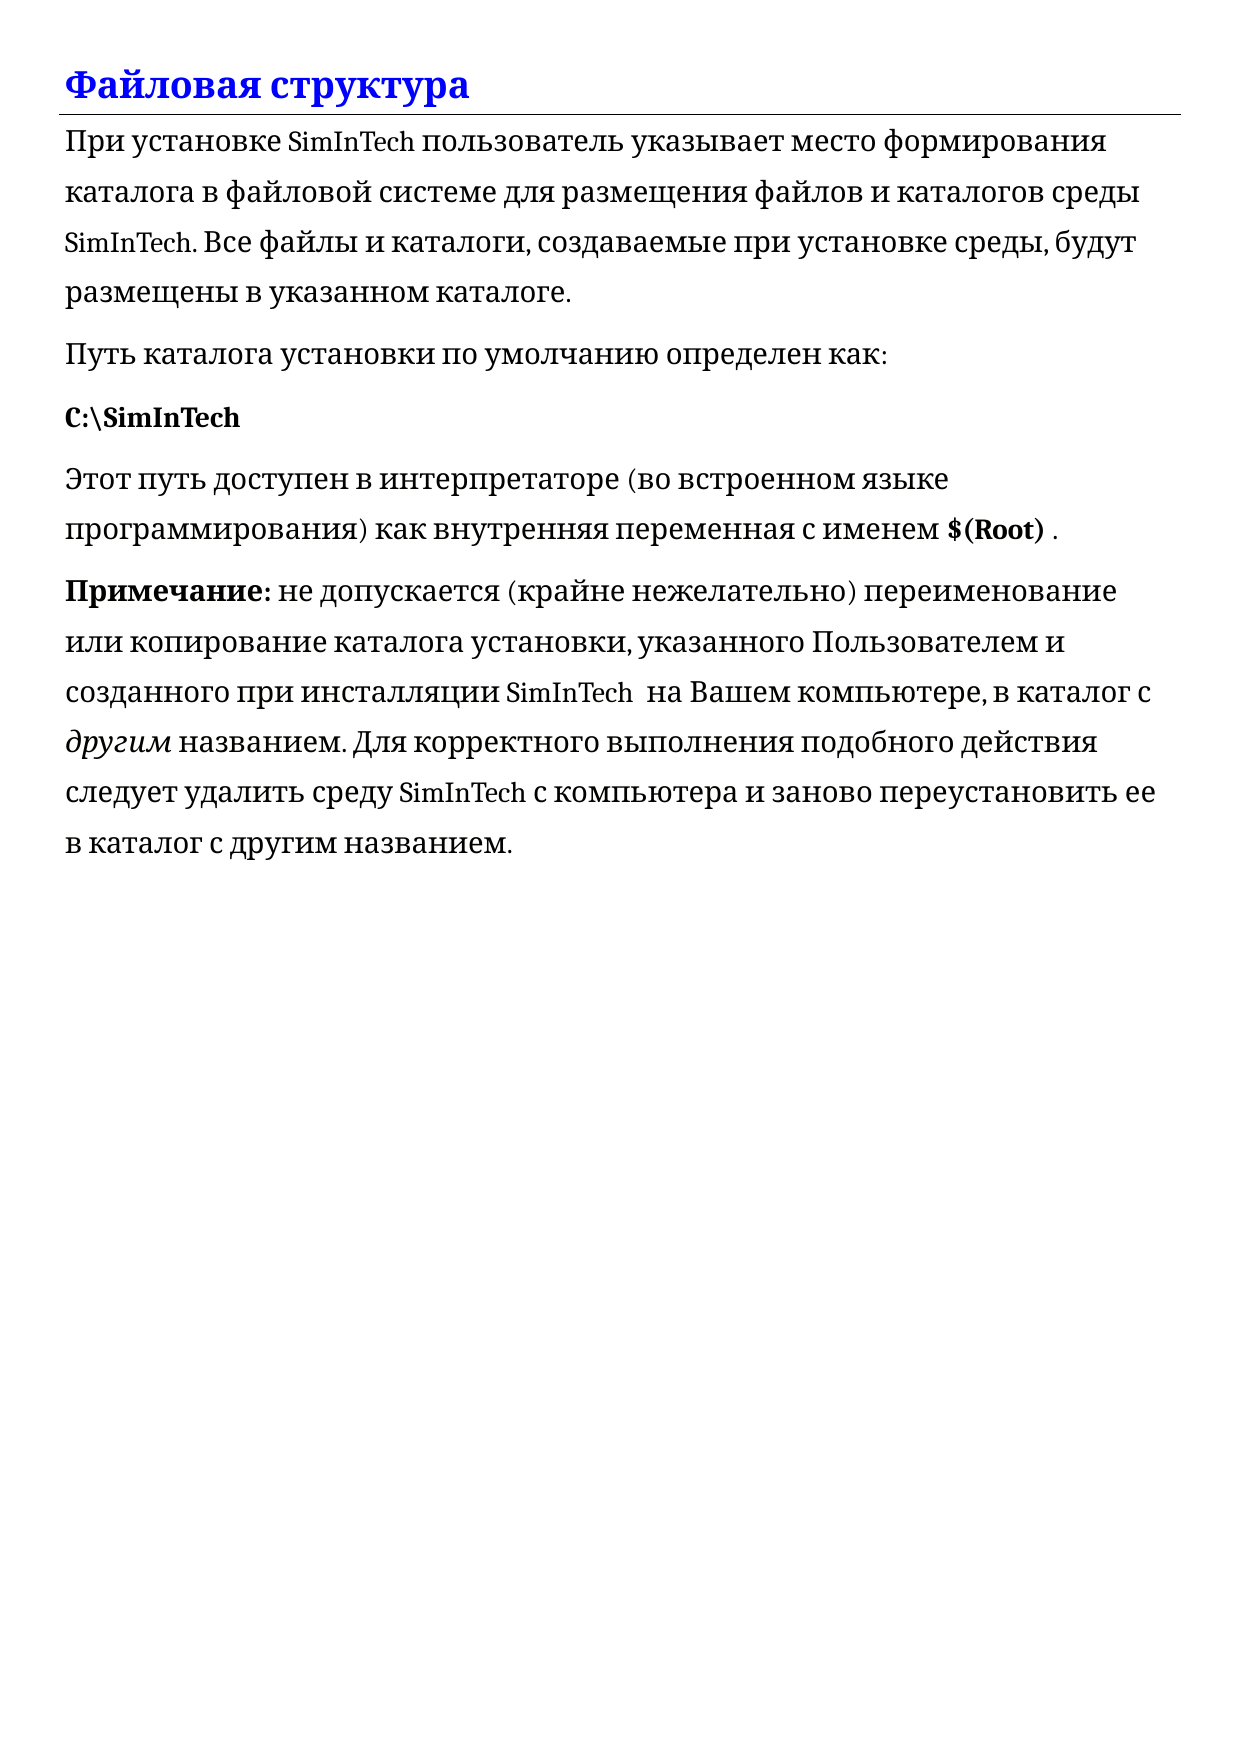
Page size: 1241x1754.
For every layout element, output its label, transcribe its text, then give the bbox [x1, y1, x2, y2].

table_cell При установке SimInTech пользователь указывает место формирования каталога в файловой системе для размещения файлов и каталогов среды SimInTech. Все файлы и каталоги, создаваемые при установке среды, будут размещены в указанном каталоге. Путь каталога установки по умолчанию определен как: C:\SimInTech Этот путь доступен в интерпретаторе (во встроенном языке программирования) как внутренняя переменная с именем $(Root) . Примечание: не допускается (крайне нежелательно) переименование или копирование каталога установки, указанного Пользователем и созданного при инсталляции SimInTech на Вашем компьютере, в каталог с другим названием. Для корректного выполнения подобного действия следует удалить среду SimInTech с компьютера и заново переустановить ее в каталог с другим названием. [59, 115, 1181, 872]
table_header Файловая структура [59, 59, 1181, 114]
